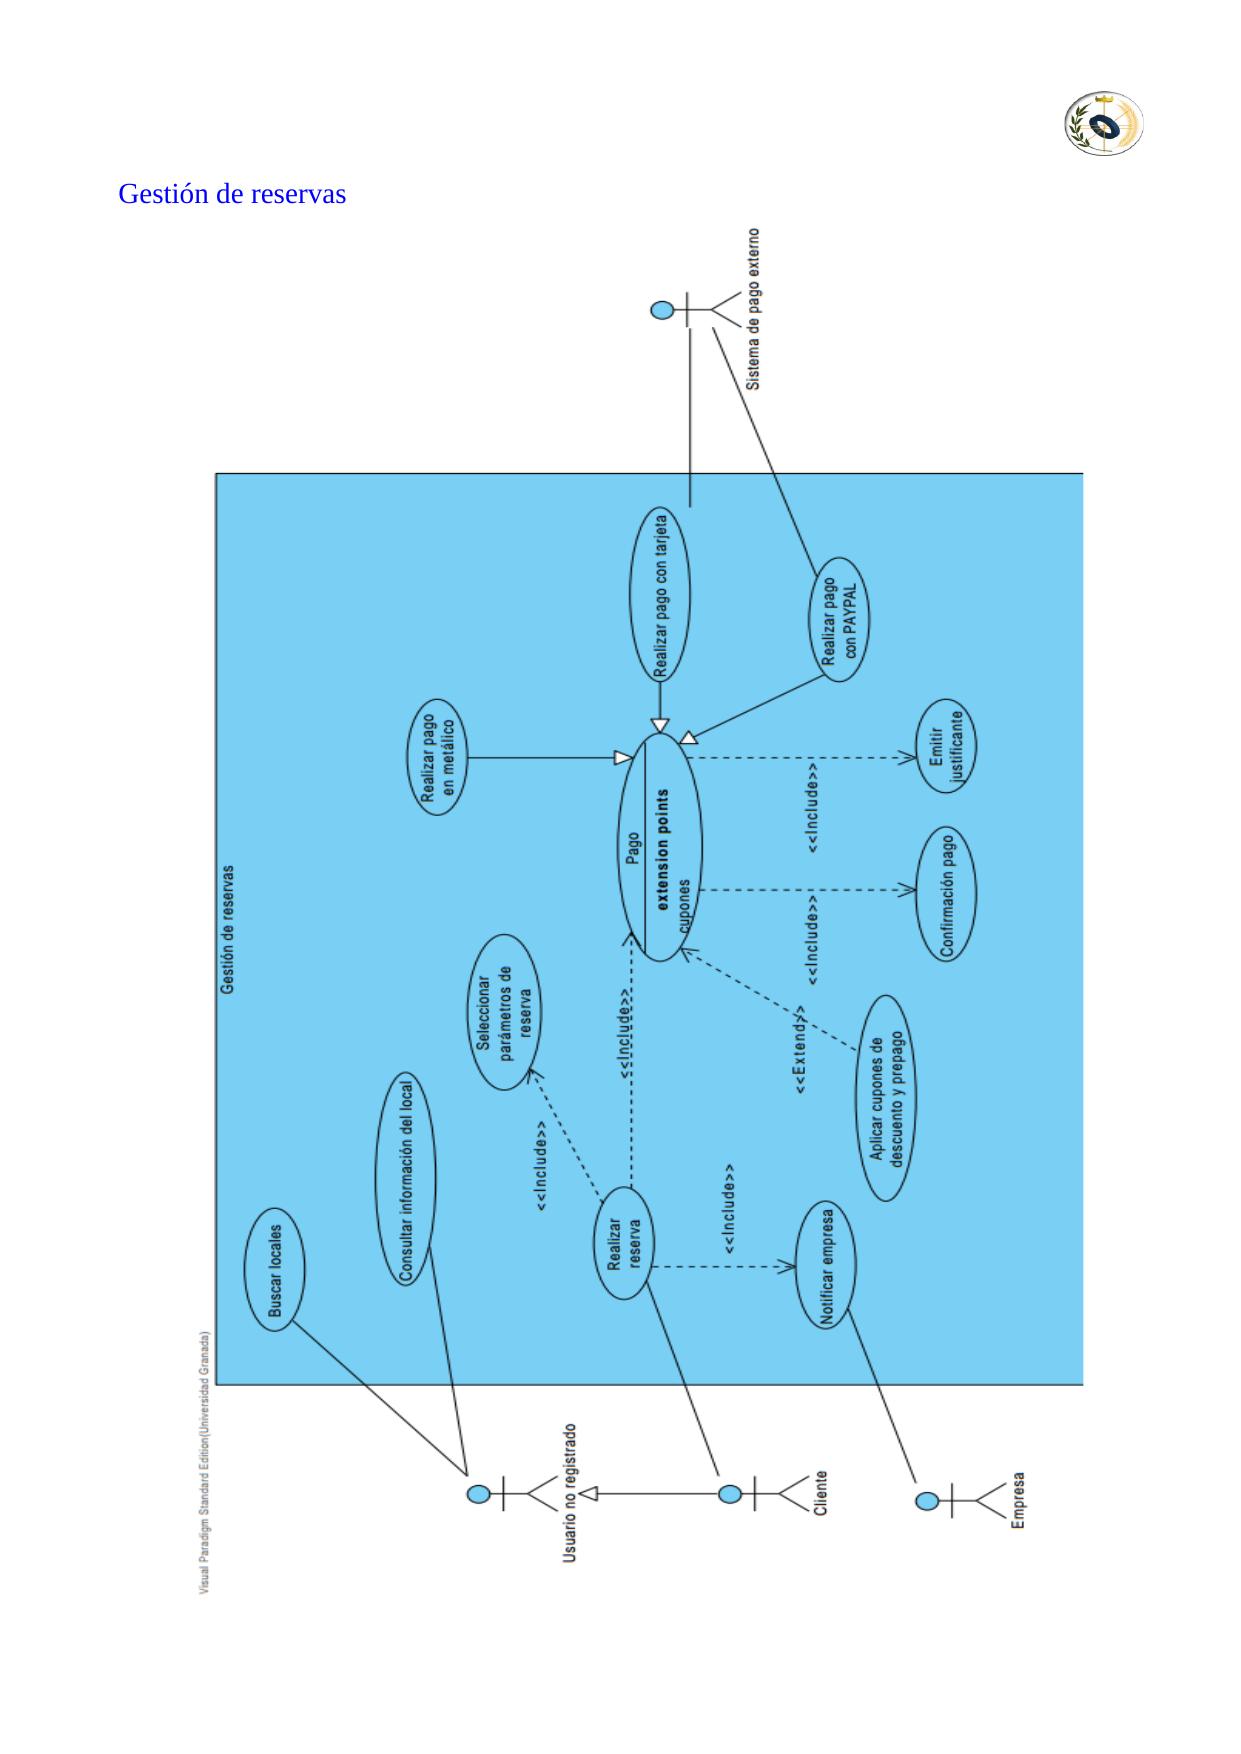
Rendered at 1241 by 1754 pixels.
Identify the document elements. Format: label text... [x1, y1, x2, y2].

picture [156, 210, 1084, 1614]
picture [1064, 91, 1144, 156]
text Gestión de reservas [118, 176, 1122, 210]
